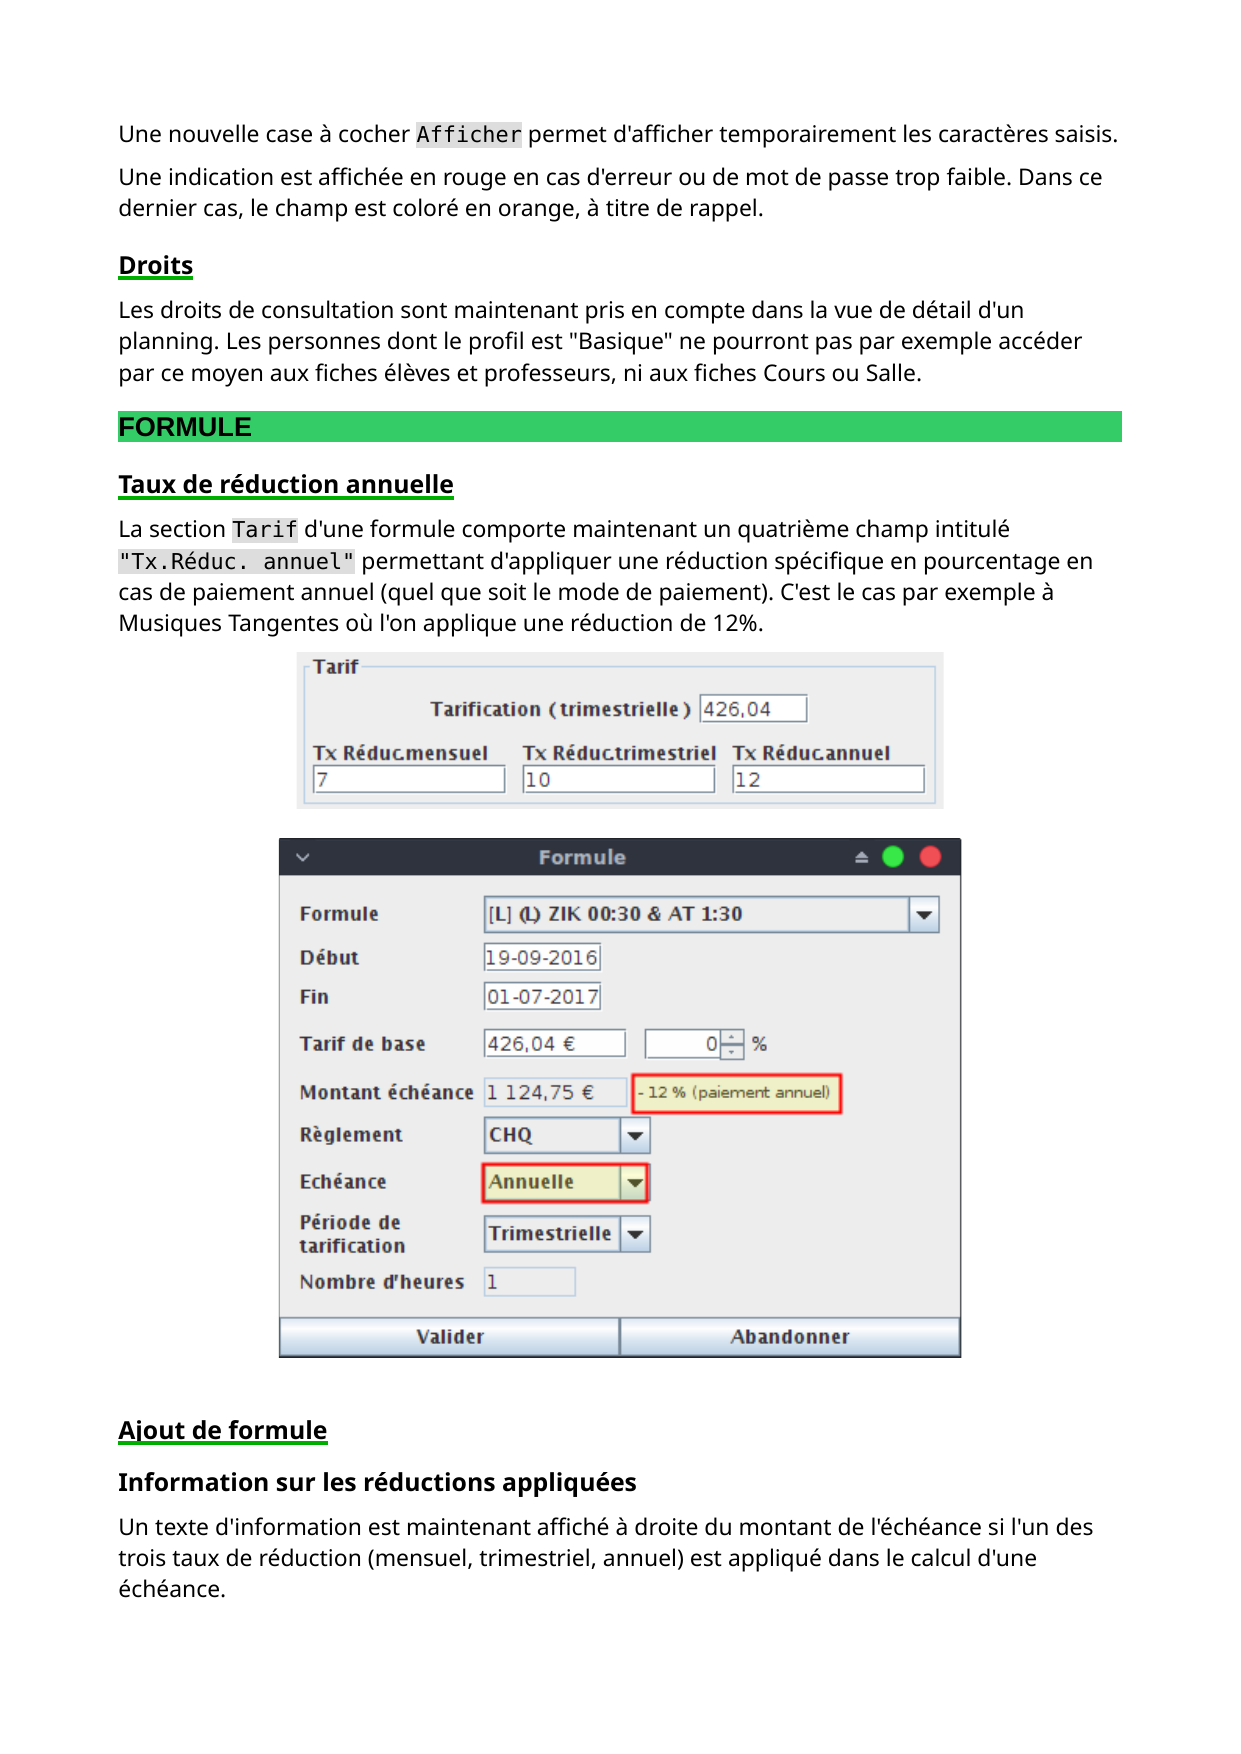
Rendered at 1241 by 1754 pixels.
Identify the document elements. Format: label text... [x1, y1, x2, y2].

text La section Tarif d'une formule comporte maintenant un quatrième champ intitulé "Tx.Réduc. annuel" permettant d'appliquer une réduction spécifique en pourcentage en cas de paiement annuel (quel que soit le mode de paiement). C'est le cas par exemple à Musiques Tangentes où l'on applique une réduction de 12%. [118, 513, 1122, 638]
text Un texte d'information est maintenant affiché à droite du montant de l'échéance si l'un des trois taux de réduction (mensuel, trimestriel, annuel) est appliqué dans le calcul d'une échéance. [118, 1511, 1122, 1605]
subtitle Taux de réduction annuelle [118, 467, 1122, 501]
picture [296, 652, 944, 809]
picture [278, 838, 962, 1358]
text Une indication est affichée en rouge en cas d'erreur ou de mot de passe trop faible. Dans ce dernier cas, le champ est coloré en orange, à titre de rappel. [118, 161, 1122, 224]
subtitle Droits [118, 248, 1122, 282]
text Les droits de consultation sont maintenant pris en compte dans la vue de détail d'un planning. Les personnes dont le profil est "Basique" ne pourront pas par exemple accéder par ce moyen aux fiches élèves et professeurs, ni aux fiches Cours ou Salle. [118, 294, 1122, 388]
subtitle Ajout de formule [118, 1413, 1122, 1446]
subtitle FORMULE [118, 411, 1122, 442]
subtitle Information sur les réductions appliquées [118, 1465, 1122, 1498]
text Une nouvelle case à cocher Afficher permet d'afficher temporairement les caractères saisis. [118, 118, 1122, 149]
